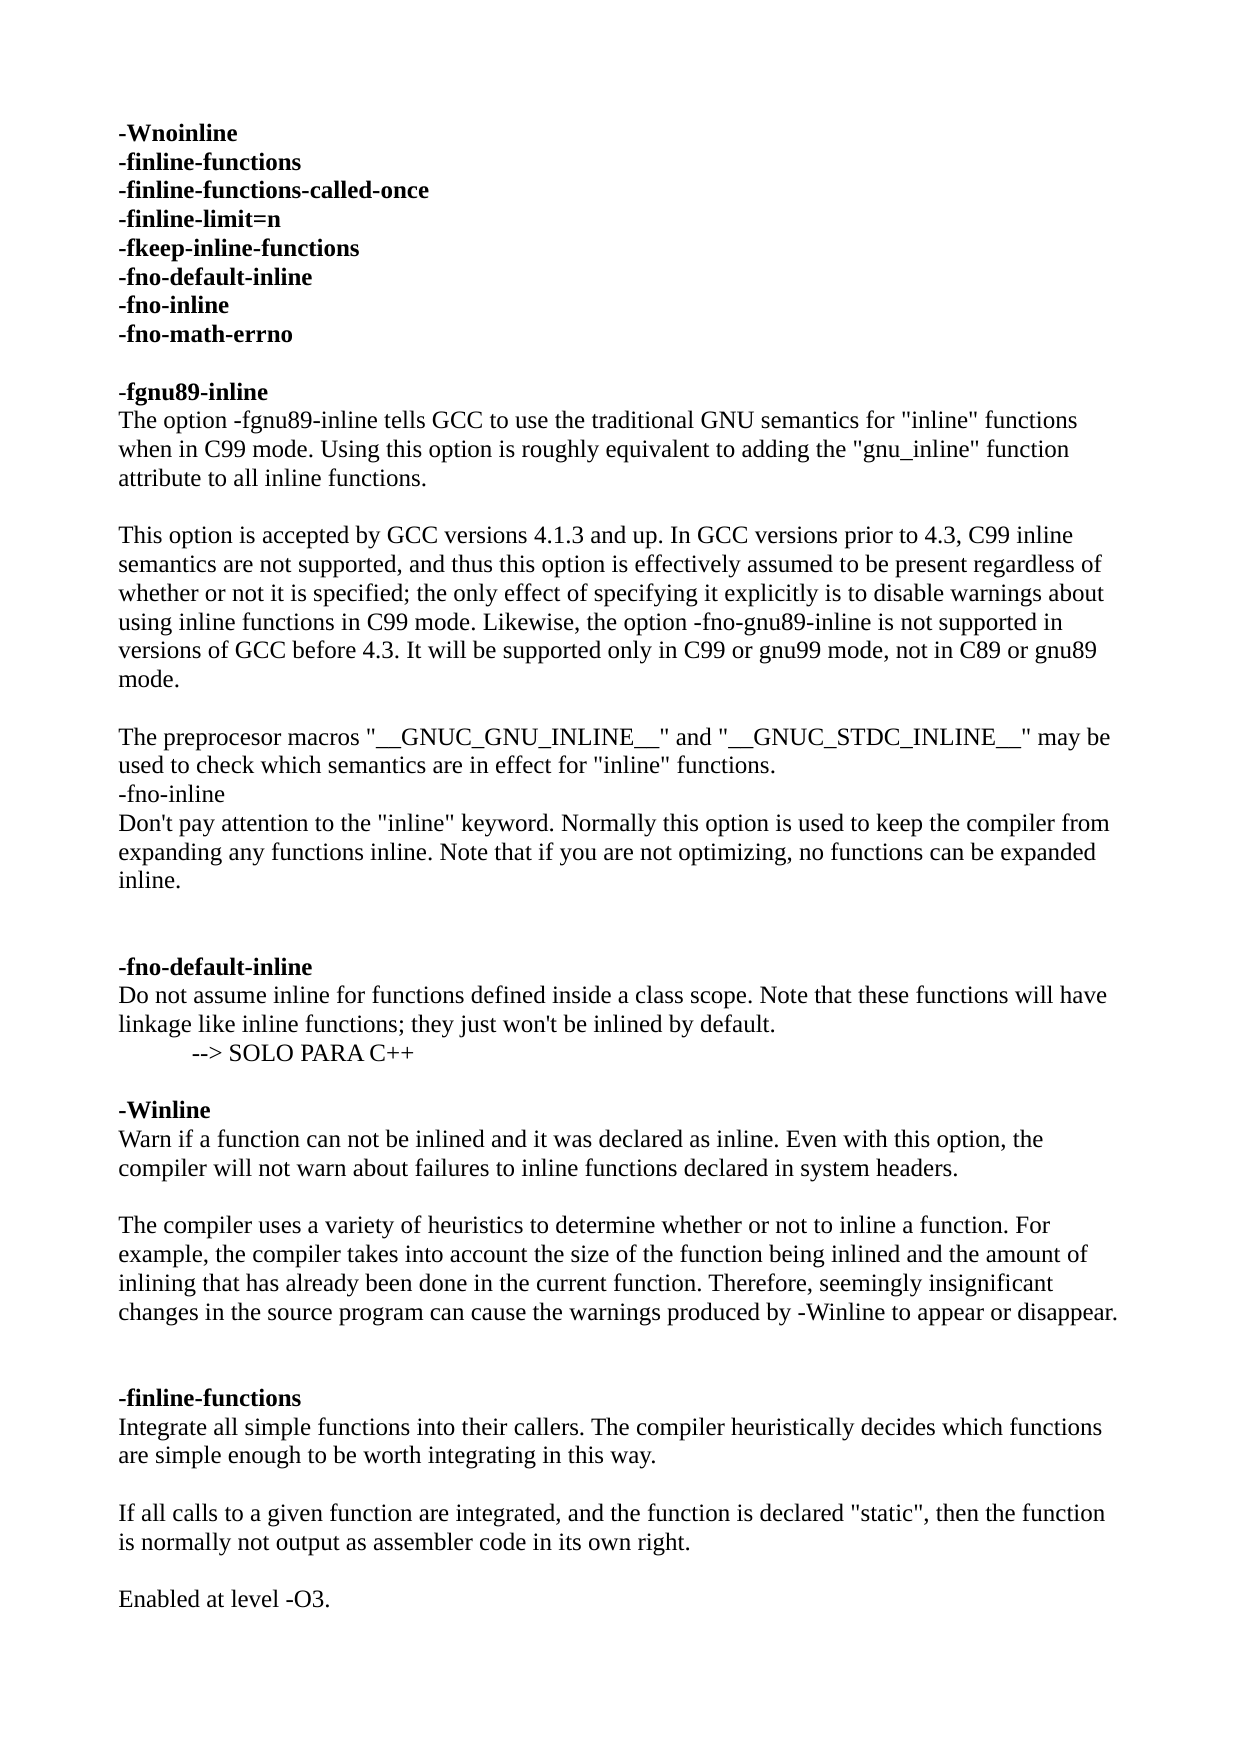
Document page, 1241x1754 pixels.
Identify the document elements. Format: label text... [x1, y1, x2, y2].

text -Winline [118, 1096, 1122, 1124]
text Enabled at level -O3. [118, 1584, 1122, 1613]
text -fkeep-inline-functions [118, 233, 1122, 262]
text The compiler uses a variety of heuristics to determine whether or not to inline a function. For example, the compiler takes into account the size of the function being inlined and the amount of inlining that has already been done in the current function. Therefore, seemingly insignificant changes in the source program can cause the warnings produced by -Winline to appear or disappear. [118, 1211, 1122, 1326]
text The option -fgnu89-inline tells GCC to use the traditional GNU semantics for "inline" functions when in C99 mode. Using this option is roughly equivalent to adding the "gnu_inline" function attribute to all inline functions. [118, 406, 1122, 492]
text -fno-math-errno [118, 319, 1122, 348]
text -Wnoinline [118, 118, 1122, 147]
text If all calls to a given function are integrated, and the function is declared "static", then the function is normally not output as assembler code in its own right. [118, 1498, 1122, 1556]
text Don't pay attention to the "inline" keyword. Normally this option is used to keep the compiler from expanding any functions inline. Note that if you are not optimizing, no functions can be expanded inline. [118, 808, 1122, 894]
text -finline-functions [118, 1383, 1122, 1412]
text -fno-inline [118, 779, 1122, 808]
text Do not assume inline for functions defined inside a class scope. Note that these functions will have linkage like inline functions; they just won't be inlined by default. [118, 981, 1122, 1038]
text -finline-functions-called-once [118, 176, 1122, 204]
text -fno-default-inline [118, 952, 1122, 981]
text This option is accepted by GCC versions 4.1.3 and up. In GCC versions prior to 4.3, C99 inline semantics are not supported, and thus this option is effectively assumed to be present regardless of whether or not it is specified; the only effect of specifying it explicitly is to disable warnings about using inline functions in C99 mode. Likewise, the option -fno-gnu89-inline is not supported in versions of GCC before 4.3. It will be supported only in C99 or gnu99 mode, not in C89 or gnu89 mode. [118, 521, 1122, 693]
text -fno-default-inline [118, 262, 1122, 291]
text The preprocesor macros "__GNUC_GNU_INLINE__" and "__GNUC_STDC_INLINE__" may be used to check which semantics are in effect for "inline" functions. [118, 722, 1122, 779]
text Integrate all simple functions into their callers. The compiler heuristically decides which functions are simple enough to be worth integrating in this way. [118, 1412, 1122, 1469]
text Warn if a function can not be inlined and it was declared as inline. Even with this option, the compiler will not warn about failures to inline functions declared in system headers. [118, 1124, 1122, 1182]
text -fgnu89-inline [118, 377, 1122, 406]
text -fno-inline [118, 291, 1122, 319]
text --> SOLO PARA C++ [118, 1038, 1122, 1067]
text -finline-functions [118, 147, 1122, 176]
text -finline-limit=n [118, 204, 1122, 233]
